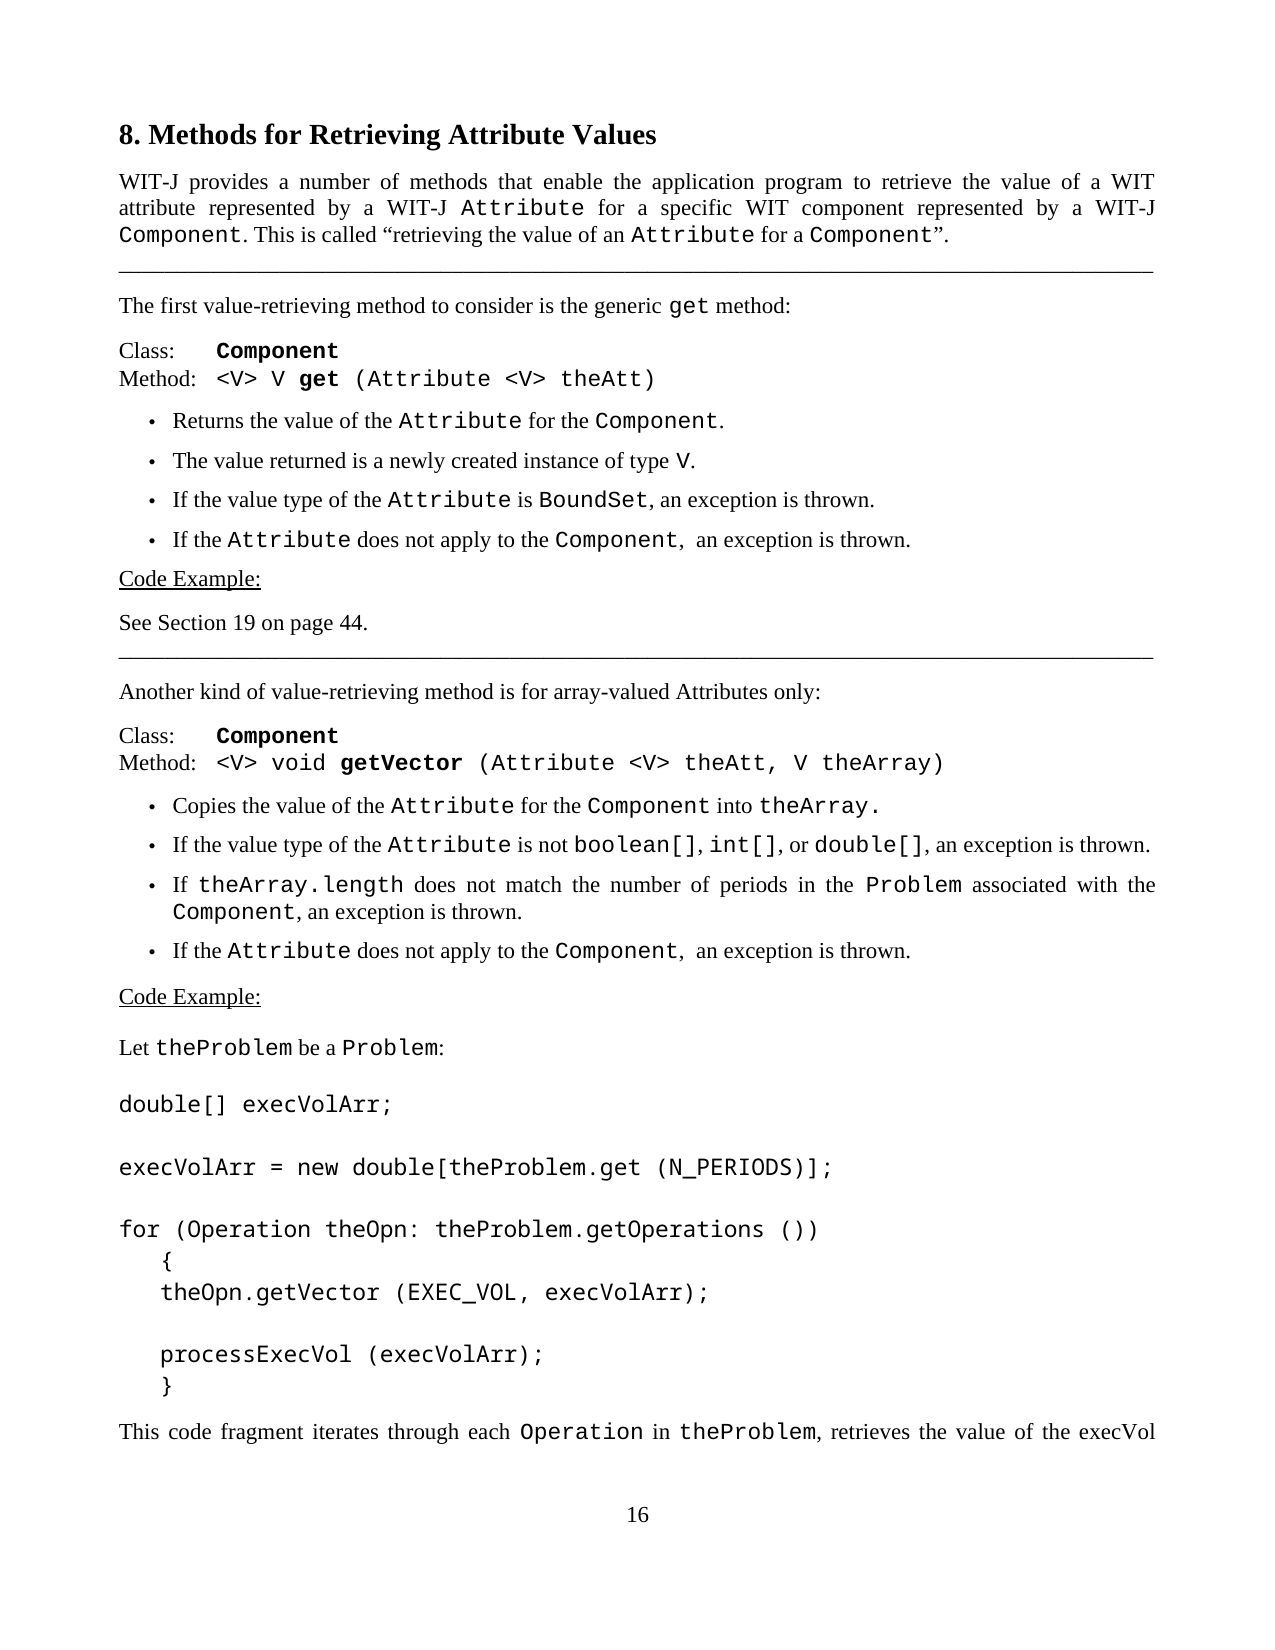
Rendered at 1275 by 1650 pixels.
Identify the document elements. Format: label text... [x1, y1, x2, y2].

text Class: Component [118, 338, 1156, 366]
text double[] execVolArr; [118, 1088, 1156, 1119]
text __________________________________________________________________________________________ [118, 249, 1156, 275]
text } [118, 1369, 1156, 1401]
text Let theProblem be a Problem: [118, 1035, 1156, 1062]
text WIT-J provides a number of methods that enable the application program to retrieve the value of a WIT attribute represented by a WIT-J Attribute for a specific WIT component represented by a WIT-J Component. This is called “retrieving the value of an Attribute for a Component”. [118, 169, 1156, 249]
text Method: <V> V get (Attribute <V> theAtt) [118, 366, 1156, 393]
text The first value-retrieving method to consider is the generic get method: [118, 293, 1156, 320]
text Code Example: [118, 984, 1156, 1009]
text Method: <V> void getVector (Attribute <V> theAtt, V theArray) [118, 750, 1156, 777]
text Class: Component [118, 722, 1156, 750]
text execVolArr = new double[theProblem.get (N_PERIODS)]; [118, 1151, 1156, 1182]
list Returns the value of the Attribute for the Component. [118, 408, 1156, 436]
text Another kind of value-retrieving method is for array-valued Attributes only: [118, 679, 1156, 704]
text processExecVol (execVolArr); [118, 1338, 1156, 1369]
text Code Example: [118, 566, 1156, 592]
subtitle Methods for Retrieving Attribute Values [118, 118, 1156, 151]
list Copies the value of the Attribute for the Component into theArray. [118, 792, 1156, 820]
text See Section 19 on page 41. [118, 610, 1156, 635]
list If the value type of the Attribute is not boolean[], int[], or double[], an exception is thrown. [118, 832, 1156, 859]
list If theArray.length does not match the number of periods in the Problem associated with the Component, an exception is thrown. [118, 871, 1156, 926]
text for (Operation theOpn: theProblem.getOperations ()) [118, 1213, 1156, 1244]
text This code fragment iterates through each Operation in theProblem, retrieves the value of the execVol [118, 1418, 1156, 1446]
text theOpn.getVector (EXEC_VOL, execVolArr); [118, 1276, 1156, 1307]
text { [118, 1244, 1156, 1276]
list If the Attribute does not apply to the Component, an exception is thrown. [118, 527, 1156, 554]
list If the value type of the Attribute is BoundSet, an exception is thrown. [118, 487, 1156, 515]
text __________________________________________________________________________________________ [118, 635, 1156, 661]
list If the Attribute does not apply to the Component, an exception is thrown. [118, 938, 1156, 966]
list The value returned is a newly created instance of type V. [118, 448, 1156, 475]
